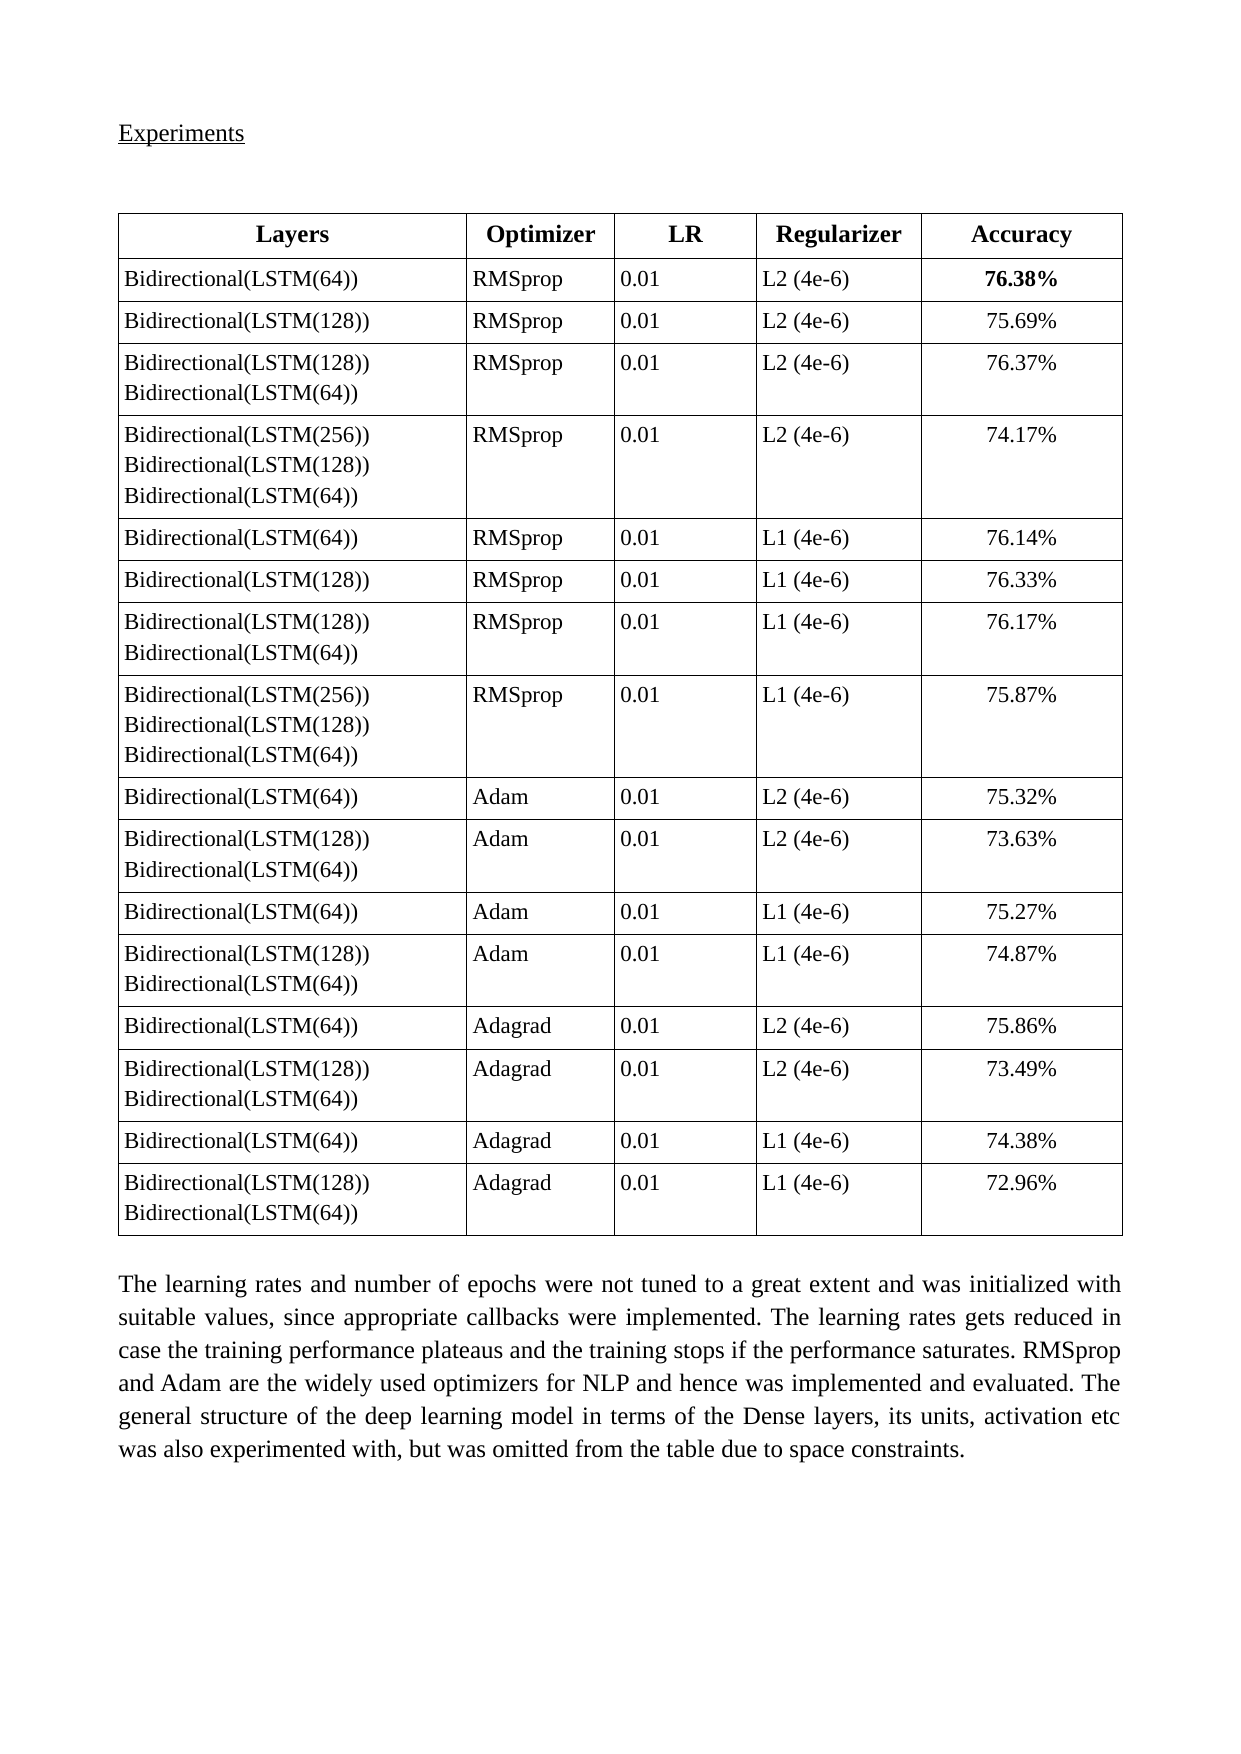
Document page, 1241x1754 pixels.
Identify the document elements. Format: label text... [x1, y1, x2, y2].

table_cell RMSprop [467, 416, 614, 518]
table_cell 0.01 [615, 416, 756, 518]
table_cell Adam [467, 778, 614, 819]
table_header LR [615, 214, 756, 258]
table_cell Bidirectional(LSTM(128)) Bidirectional(LSTM(64)) [119, 603, 466, 674]
table_cell Adagrad [467, 1007, 614, 1048]
table_header Accuracy [922, 214, 1122, 258]
table_cell 0.01 [615, 344, 756, 415]
table_cell 0.01 [615, 935, 756, 1006]
table_cell Bidirectional(LSTM(128)) Bidirectional(LSTM(64)) [119, 1164, 466, 1235]
table_cell 0.01 [615, 778, 756, 819]
table_cell L2 (4e-6) [757, 778, 921, 819]
table_cell Bidirectional(LSTM(64)) [119, 778, 466, 819]
table_cell 72.96% [922, 1164, 1122, 1235]
table_cell L2 (4e-6) [757, 1007, 921, 1048]
table_cell 74.87% [922, 935, 1122, 1006]
table_cell L1 (4e-6) [757, 935, 921, 1006]
table_cell RMSprop [467, 603, 614, 674]
table_cell Bidirectional(LSTM(128)) [119, 561, 466, 602]
table_cell L1 (4e-6) [757, 1122, 921, 1163]
table_cell Bidirectional(LSTM(128)) Bidirectional(LSTM(64)) [119, 820, 466, 892]
table_cell 0.01 [615, 1007, 756, 1048]
table_cell 76.37% [922, 344, 1122, 415]
table_cell 75.86% [922, 1007, 1122, 1048]
table_cell Adagrad [467, 1164, 614, 1235]
table_cell L1 (4e-6) [757, 603, 921, 674]
table_cell 0.01 [615, 893, 756, 934]
table_cell 0.01 [615, 1122, 756, 1163]
table_cell 0.01 [615, 302, 756, 343]
table_cell RMSprop [467, 561, 614, 602]
table_cell 0.01 [615, 820, 756, 892]
table_cell 76.14% [922, 519, 1122, 560]
table_cell 76.17% [922, 603, 1122, 674]
table_cell Bidirectional(LSTM(64)) [119, 1007, 466, 1048]
table_cell 74.38% [922, 1122, 1122, 1163]
table_cell 73.63% [922, 820, 1122, 892]
table_cell L1 (4e-6) [757, 519, 921, 560]
table_cell Bidirectional(LSTM(64)) [119, 1122, 466, 1163]
table_cell L1 (4e-6) [757, 1164, 921, 1235]
table_cell 73.49% [922, 1050, 1122, 1121]
text Experiments [118, 118, 1122, 147]
table_cell 0.01 [615, 1050, 756, 1121]
table_cell RMSprop [467, 519, 614, 560]
table_cell 0.01 [615, 676, 756, 777]
table_cell 75.27% [922, 893, 1122, 934]
table_cell Adagrad [467, 1050, 614, 1121]
table_cell 75.87% [922, 676, 1122, 777]
table_cell 0.01 [615, 561, 756, 602]
table_cell L2 (4e-6) [757, 1050, 921, 1121]
table_cell L1 (4e-6) [757, 561, 921, 602]
table_cell L2 (4e-6) [757, 416, 921, 518]
table_cell Bidirectional(LSTM(64)) [119, 893, 466, 934]
table_cell Bidirectional(LSTM(64)) [119, 519, 466, 560]
table_header Optimizer [467, 214, 614, 258]
table_cell 75.32% [922, 778, 1122, 819]
table_cell 76.33% [922, 561, 1122, 602]
table_cell Bidirectional(LSTM(256)) Bidirectional(LSTM(128)) Bidirectional(LSTM(64)) [119, 416, 466, 518]
table_cell 76.38% [922, 259, 1122, 301]
table_cell L1 (4e-6) [757, 676, 921, 777]
table_cell 0.01 [615, 259, 756, 301]
text The learning rates and number of epochs were not tuned to a great extent and was initialized with suitable values, since appropriate callbacks were implemented. The learning rates gets reduced in case the training performance plateaus and the training stops if the performance saturates. RMSprop and Adam are the widely used optimizers for NLP and hence was implemented and evaluated. The general structure of the deep learning model in terms of the Dense layers, its units, activation etc was also experimented with, but was omitted from the table due to space constraints. [118, 1269, 1122, 1463]
table_cell Bidirectional(LSTM(128)) Bidirectional(LSTM(64)) [119, 1050, 466, 1121]
table_header Layers [119, 214, 466, 258]
table_cell 75.69% [922, 302, 1122, 343]
table_cell RMSprop [467, 676, 614, 777]
table_cell RMSprop [467, 344, 614, 415]
table_cell 74.17% [922, 416, 1122, 518]
table_cell Bidirectional(LSTM(128)) Bidirectional(LSTM(64)) [119, 935, 466, 1006]
table_cell RMSprop [467, 259, 614, 301]
table_cell Bidirectional(LSTM(128)) [119, 302, 466, 343]
table_cell L2 (4e-6) [757, 259, 921, 301]
table_cell 0.01 [615, 603, 756, 674]
table_cell Bidirectional(LSTM(64)) [119, 259, 466, 301]
table_cell Bidirectional(LSTM(128)) Bidirectional(LSTM(64)) [119, 344, 466, 415]
table_cell Adam [467, 893, 614, 934]
table_cell Adam [467, 935, 614, 1006]
table_cell L2 (4e-6) [757, 302, 921, 343]
table_header Regularizer [757, 214, 921, 258]
table_cell L2 (4e-6) [757, 820, 921, 892]
table_cell Bidirectional(LSTM(256)) Bidirectional(LSTM(128)) Bidirectional(LSTM(64)) [119, 676, 466, 777]
table_cell Adagrad [467, 1122, 614, 1163]
table_cell 0.01 [615, 519, 756, 560]
table_cell 0.01 [615, 1164, 756, 1235]
table_cell L1 (4e-6) [757, 893, 921, 934]
table_cell RMSprop [467, 302, 614, 343]
table_cell Adam [467, 820, 614, 892]
table_cell L2 (4e-6) [757, 344, 921, 415]
